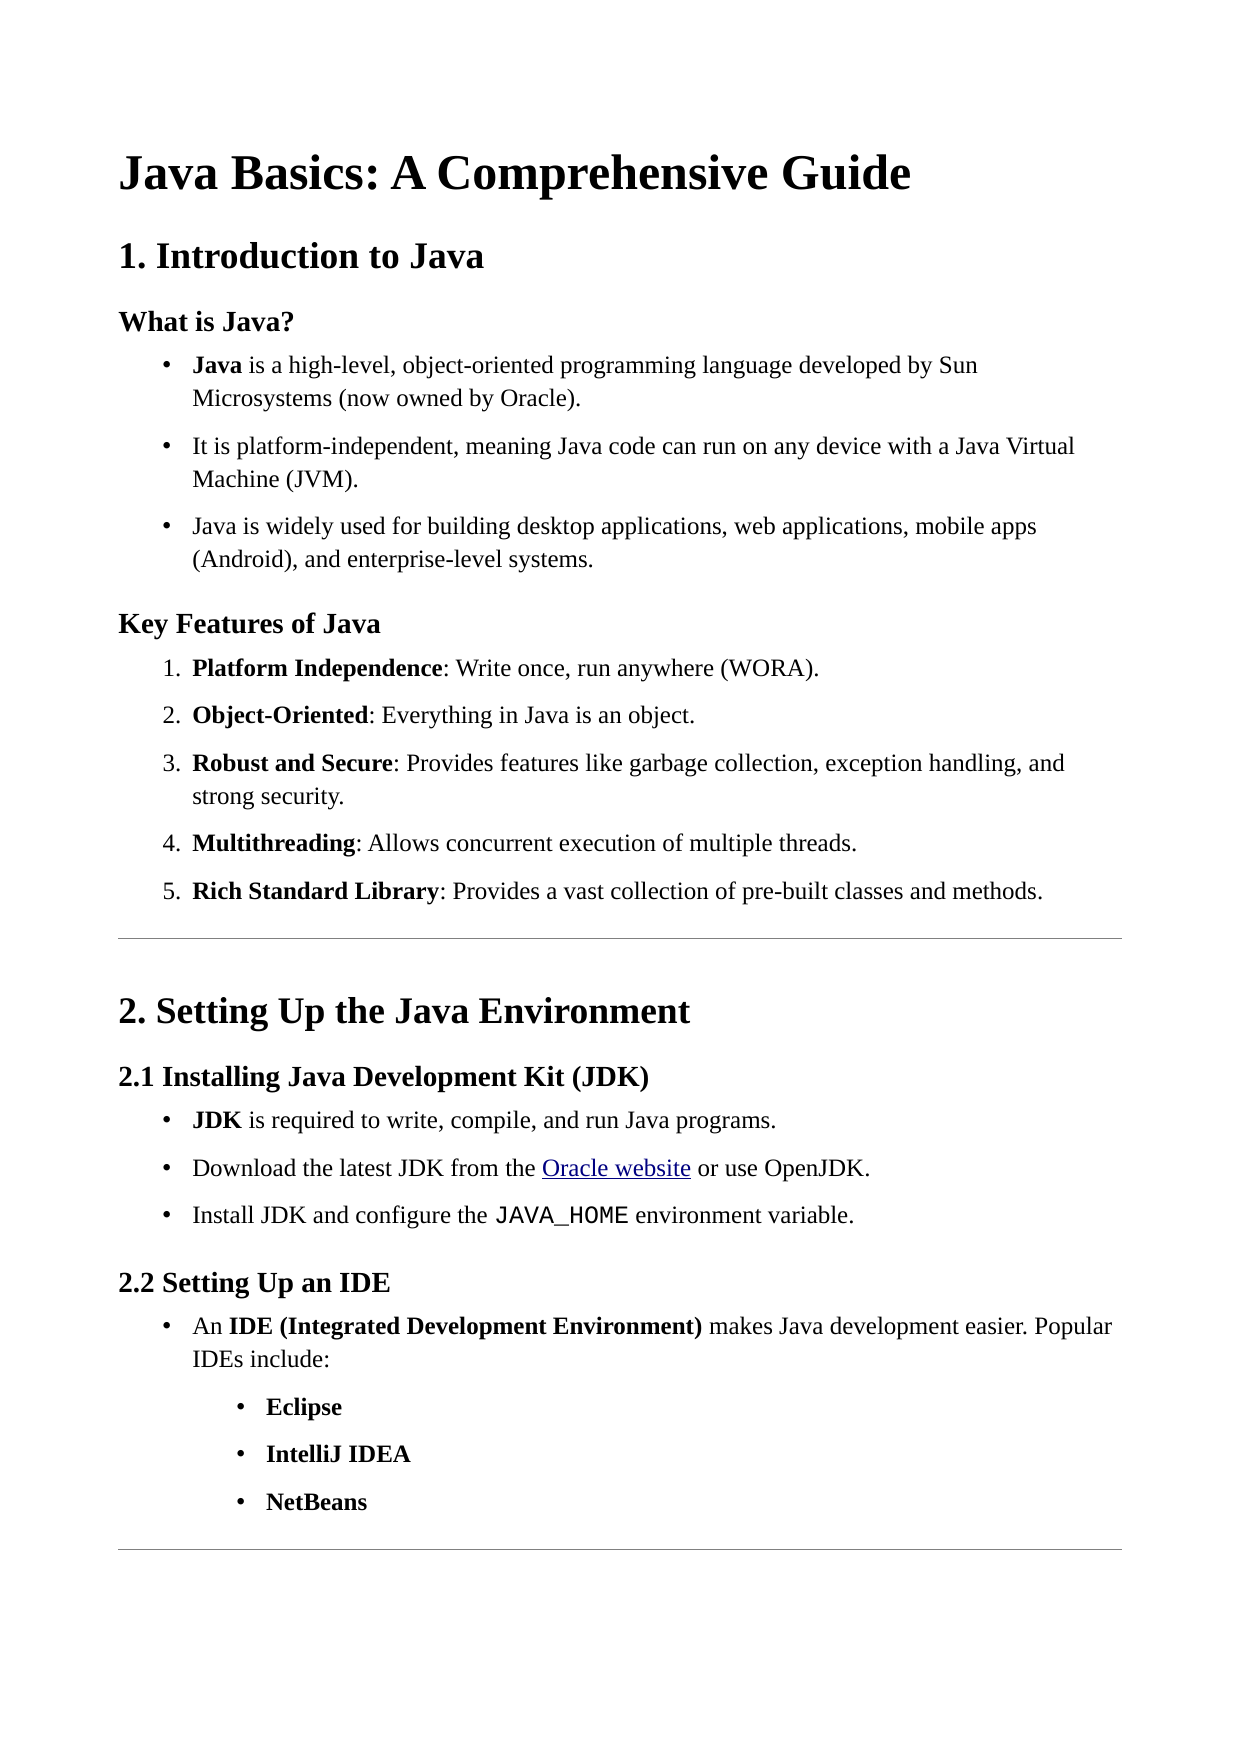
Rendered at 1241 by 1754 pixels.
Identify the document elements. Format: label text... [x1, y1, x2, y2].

list IntelliJ IDEA [236, 1439, 1122, 1468]
subtitle Java Basics: A Comprehensive Guide [118, 143, 1122, 201]
list Object-Oriented: Everything in Java is an object. [162, 700, 1122, 729]
list NetBeans [236, 1487, 1122, 1516]
subtitle 2.2 Setting Up an IDE [118, 1265, 1122, 1298]
list JDK is required to write, compile, and run Java programs. [162, 1105, 1122, 1134]
list Java is widely used for building desktop applications, web applications, mobile apps (Android), and enterprise-level systems. [162, 511, 1122, 573]
list Multithreading: Allows concurrent execution of multiple threads. [162, 828, 1122, 857]
subtitle Key Features of Java [118, 607, 1122, 640]
list Robust and Secure: Provides features like garbage collection, exception handling, and strong security. [162, 748, 1122, 810]
list Platform Independence: Write once, run anywhere (WORA). [162, 653, 1122, 681]
list Install JDK and configure the JAVA_HOME environment variable. [162, 1200, 1122, 1231]
list Download the latest JDK from the Oracle website or use OpenJDK. [162, 1153, 1122, 1181]
list An IDE (Integrated Development Environment) makes Java development easier. Popular IDEs include: [162, 1311, 1122, 1373]
list It is platform-independent, meaning Java code can run on any device with a Java Virtual Machine (JVM). [162, 431, 1122, 493]
list Rich Standard Library: Provides a vast collection of pre-built classes and methods. [162, 876, 1122, 905]
subtitle 2.1 Installing Java Development Kit (JDK) [118, 1059, 1122, 1093]
subtitle 2. Setting Up the Java Environment [118, 989, 1122, 1032]
list Eclipse [236, 1392, 1122, 1420]
subtitle 1. Introduction to Java [118, 234, 1122, 277]
list Java is a high-level, object-oriented programming language developed by Sun Microsystems (now owned by Oracle). [162, 350, 1122, 412]
subtitle What is Java? [118, 304, 1122, 338]
